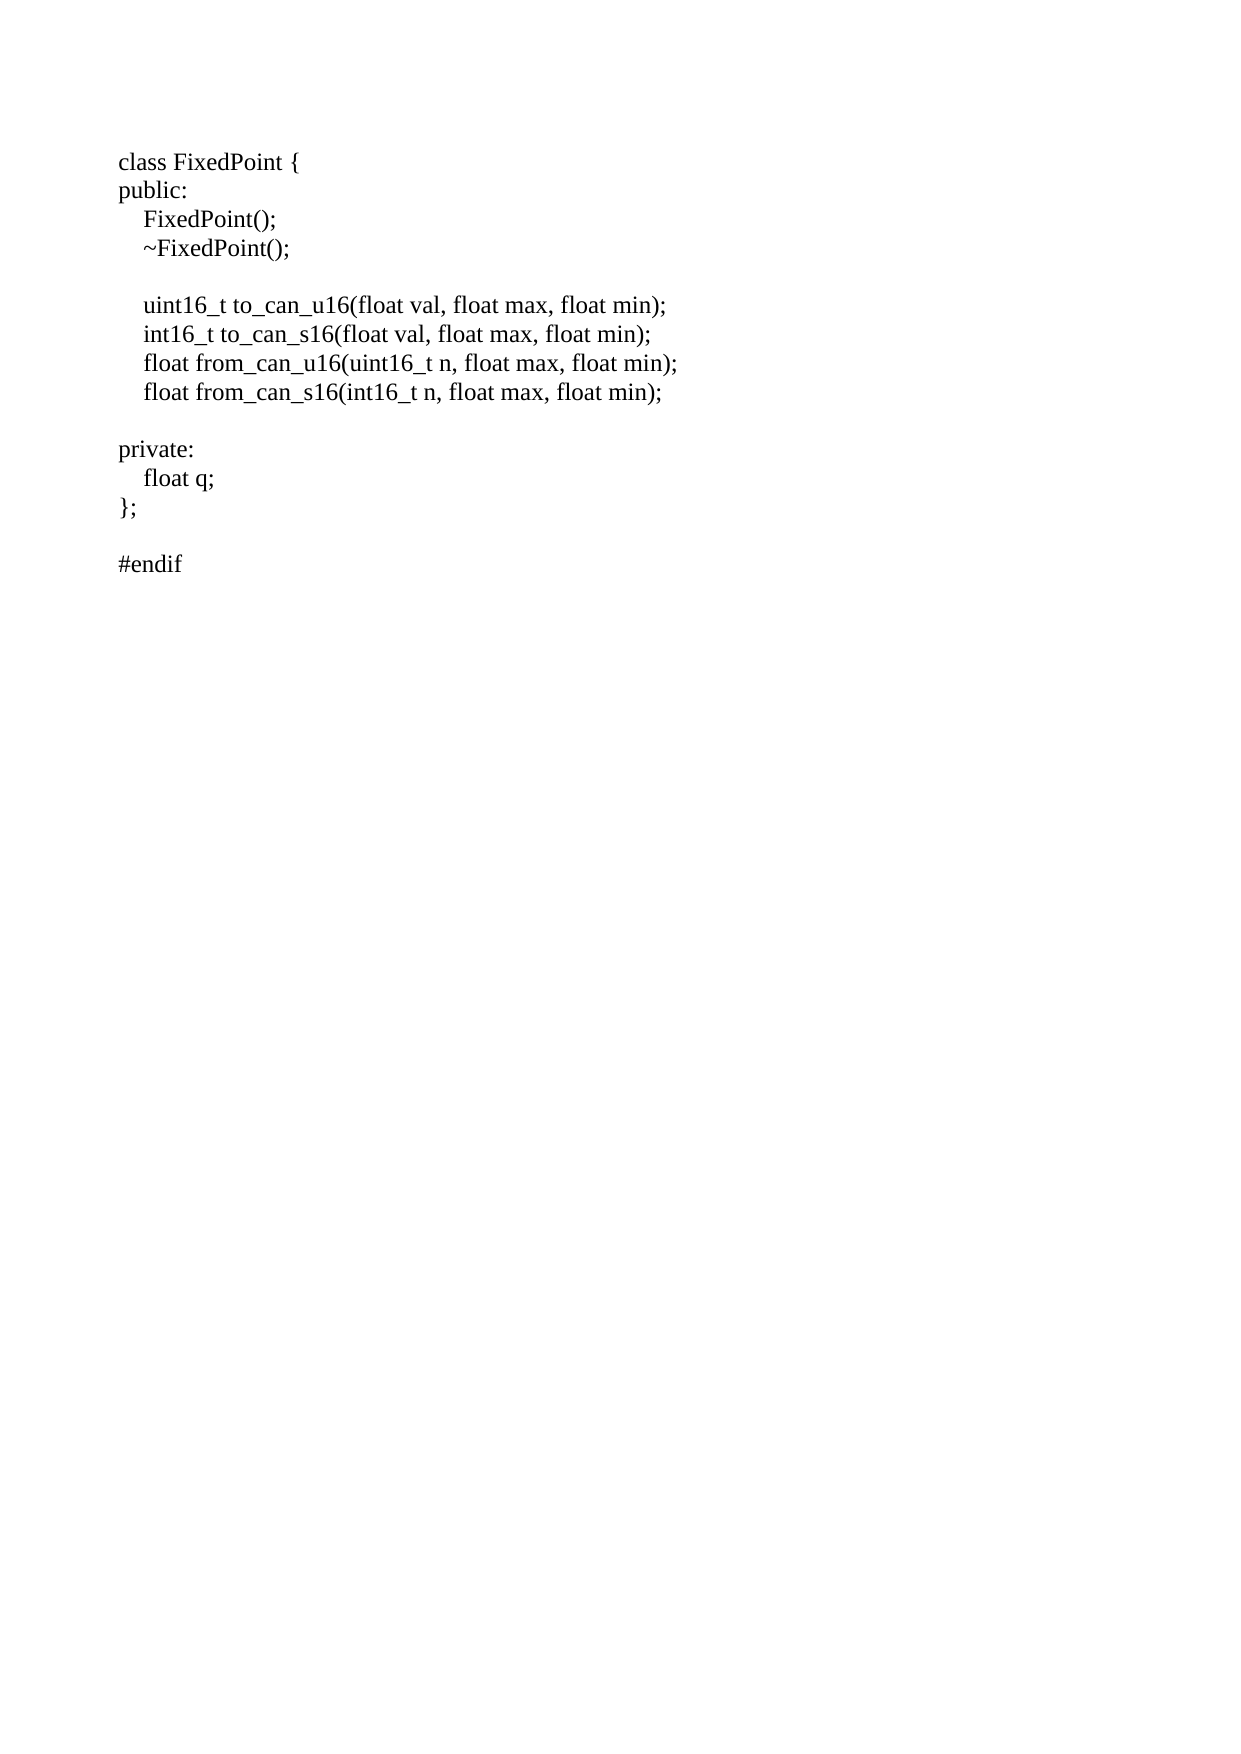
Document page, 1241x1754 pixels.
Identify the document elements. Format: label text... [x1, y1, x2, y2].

text }; [118, 492, 1122, 521]
text uint16_t to_can_u16(float val, float max, float min); [118, 291, 1122, 319]
text class FixedPoint { [118, 147, 1122, 176]
text float from_can_s16(int16_t n, float max, float min); [118, 377, 1122, 406]
text int16_t to_can_s16(float val, float max, float min); [118, 319, 1122, 348]
text #endif [118, 549, 1122, 578]
text ~FixedPoint(); [118, 233, 1122, 262]
text float q; [118, 463, 1122, 492]
text float from_can_u16(uint16_t n, float max, float min); [118, 348, 1122, 377]
text FixedPoint(); [118, 204, 1122, 233]
text public: [118, 176, 1122, 204]
text private: [118, 434, 1122, 463]
